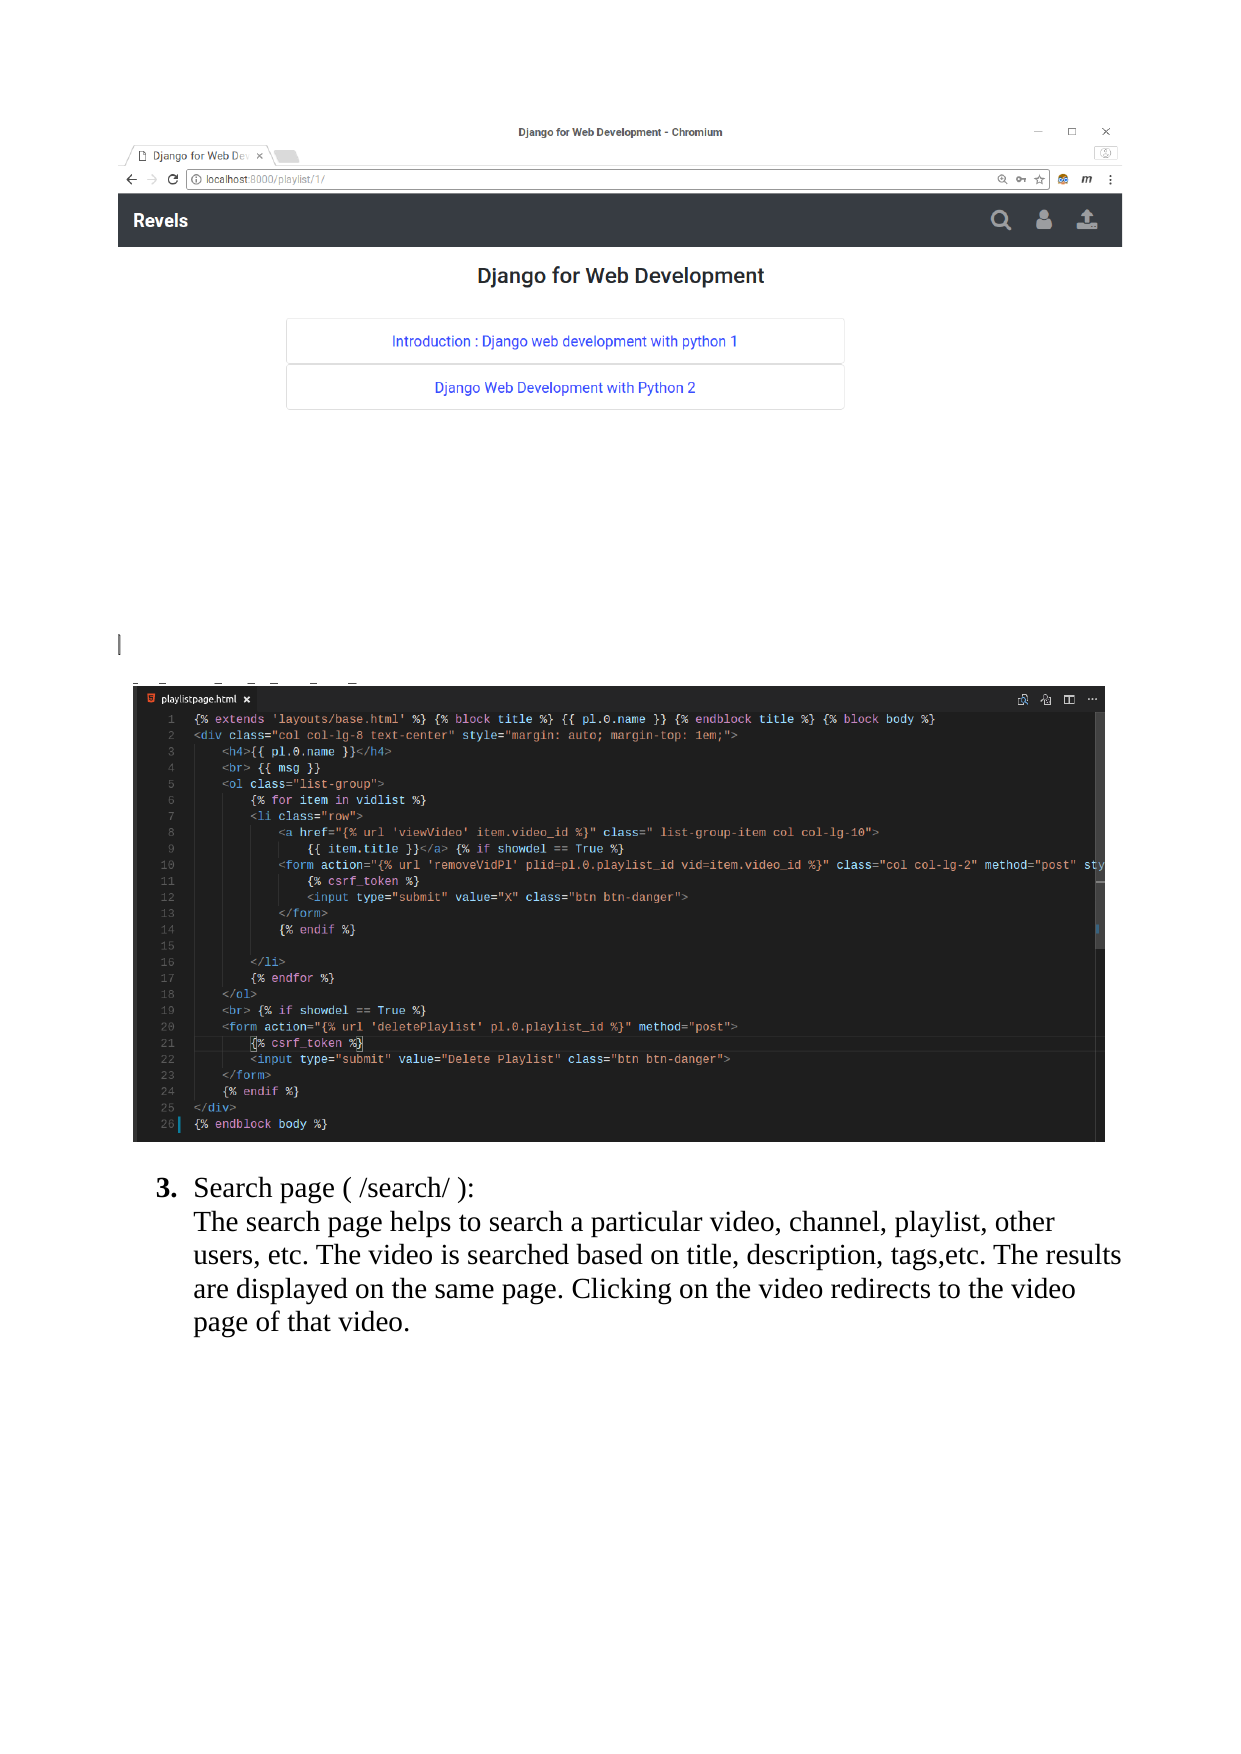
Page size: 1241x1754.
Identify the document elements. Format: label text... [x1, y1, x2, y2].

list The search page helps to search a particular video, channel, playlist, other users, etc. The video is searched based on title, description, tags,etc. The results are displayed on the same page. Clicking on the video redirects to the video page of that video. [156, 1204, 1122, 1338]
list Search page ( /search/ ): [156, 1170, 1122, 1204]
picture [118, 118, 1123, 655]
picture [133, 683, 1101, 1142]
